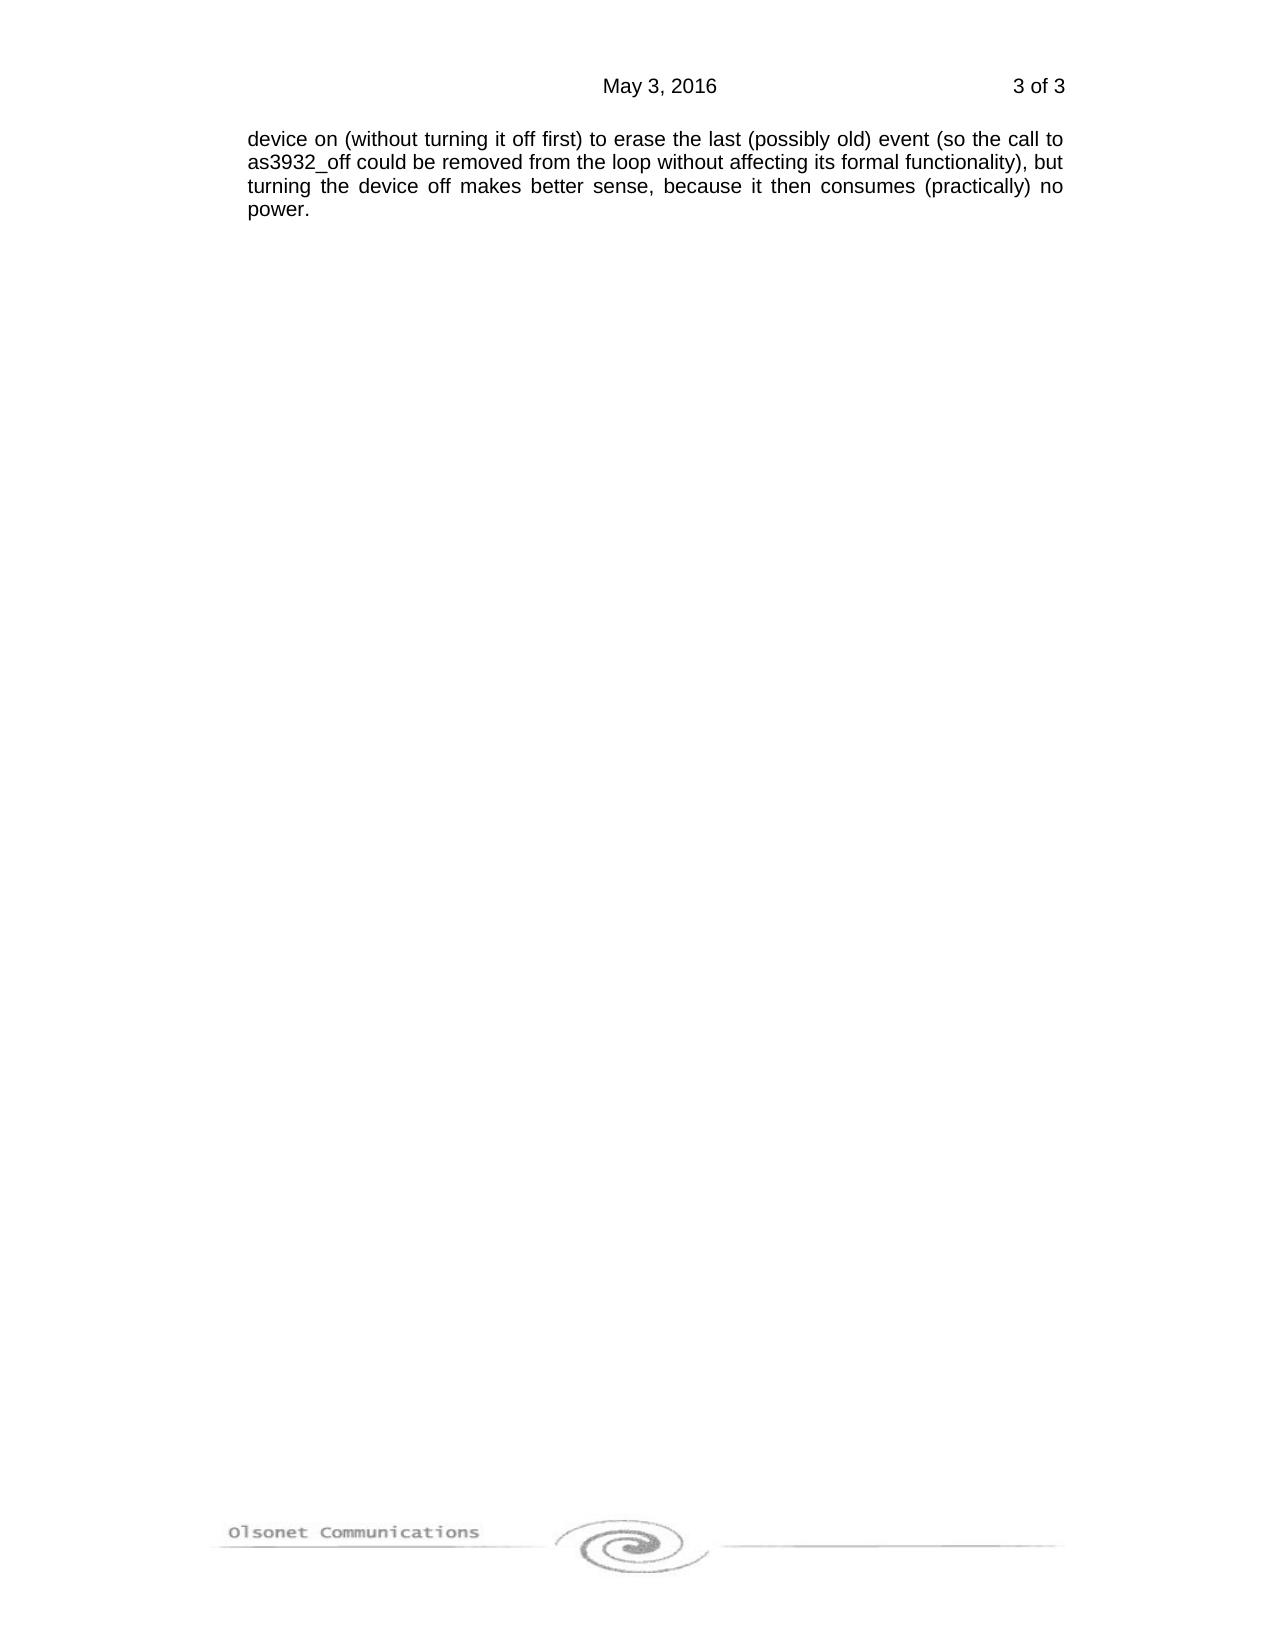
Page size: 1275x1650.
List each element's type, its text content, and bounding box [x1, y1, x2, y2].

text device on (without turning it off first) to erase the last (possibly old) event (so the call to as3932_off could be removed from the loop without affecting its formal functionality), but turning the device off makes better sense, because it then consumes (practically) no power. [247, 128, 1065, 221]
picture [210, 1504, 1065, 1596]
